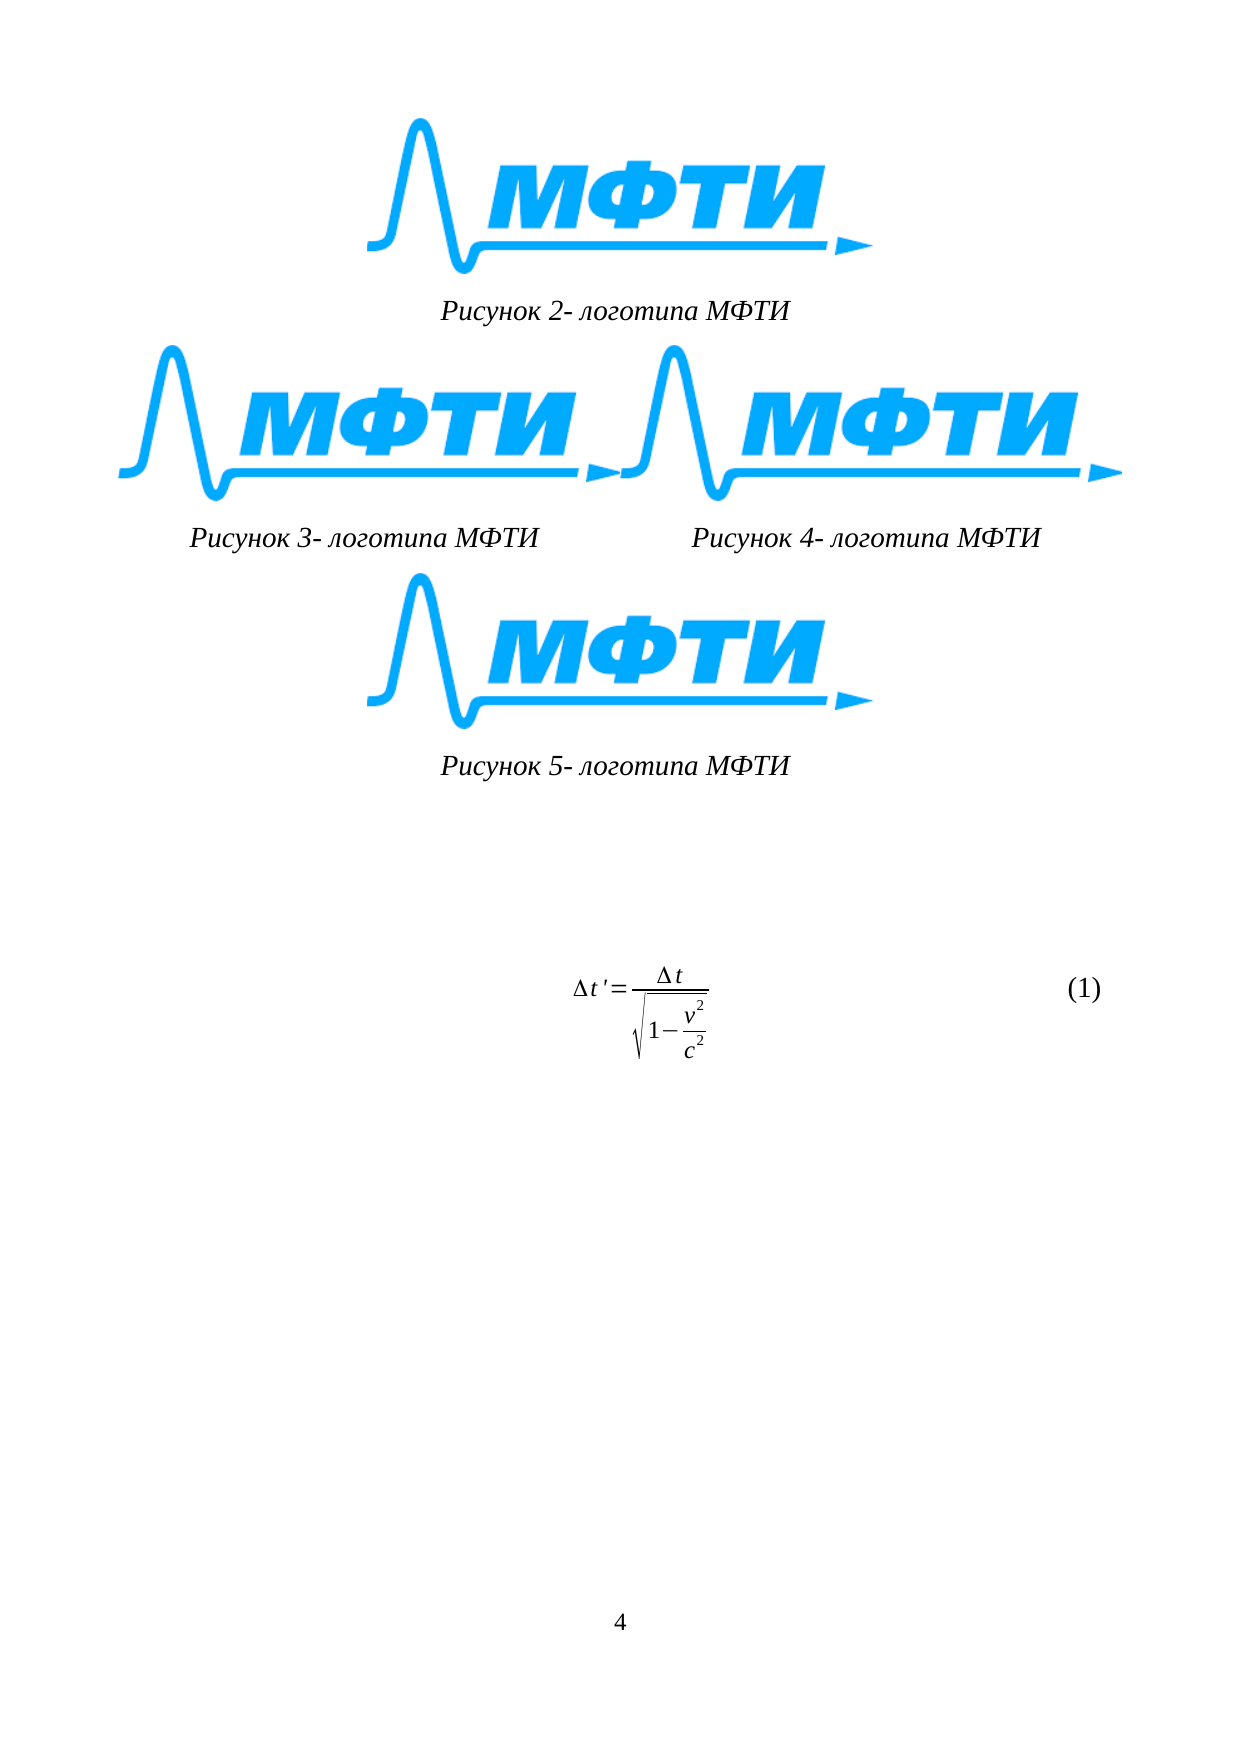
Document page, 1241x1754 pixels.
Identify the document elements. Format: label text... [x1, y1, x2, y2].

picture [423, 573, 874, 729]
picture [367, 573, 418, 699]
picture [367, 586, 462, 729]
table_header Рисунок 4- логотипа МФТИ [620, 501, 1122, 573]
picture [677, 345, 1123, 501]
picture [118, 345, 214, 501]
picture [367, 131, 462, 274]
picture [423, 118, 874, 274]
picture [367, 118, 418, 244]
table_cell Рисунок 5- логотипа МФТИ [118, 574, 1122, 801]
text (1) [118, 961, 1122, 1064]
picture [175, 345, 716, 501]
table_header Рисунок 3- логотипа МФТИ [118, 501, 620, 573]
text Рисунок 2- логотипа МФТИ [118, 293, 1122, 326]
